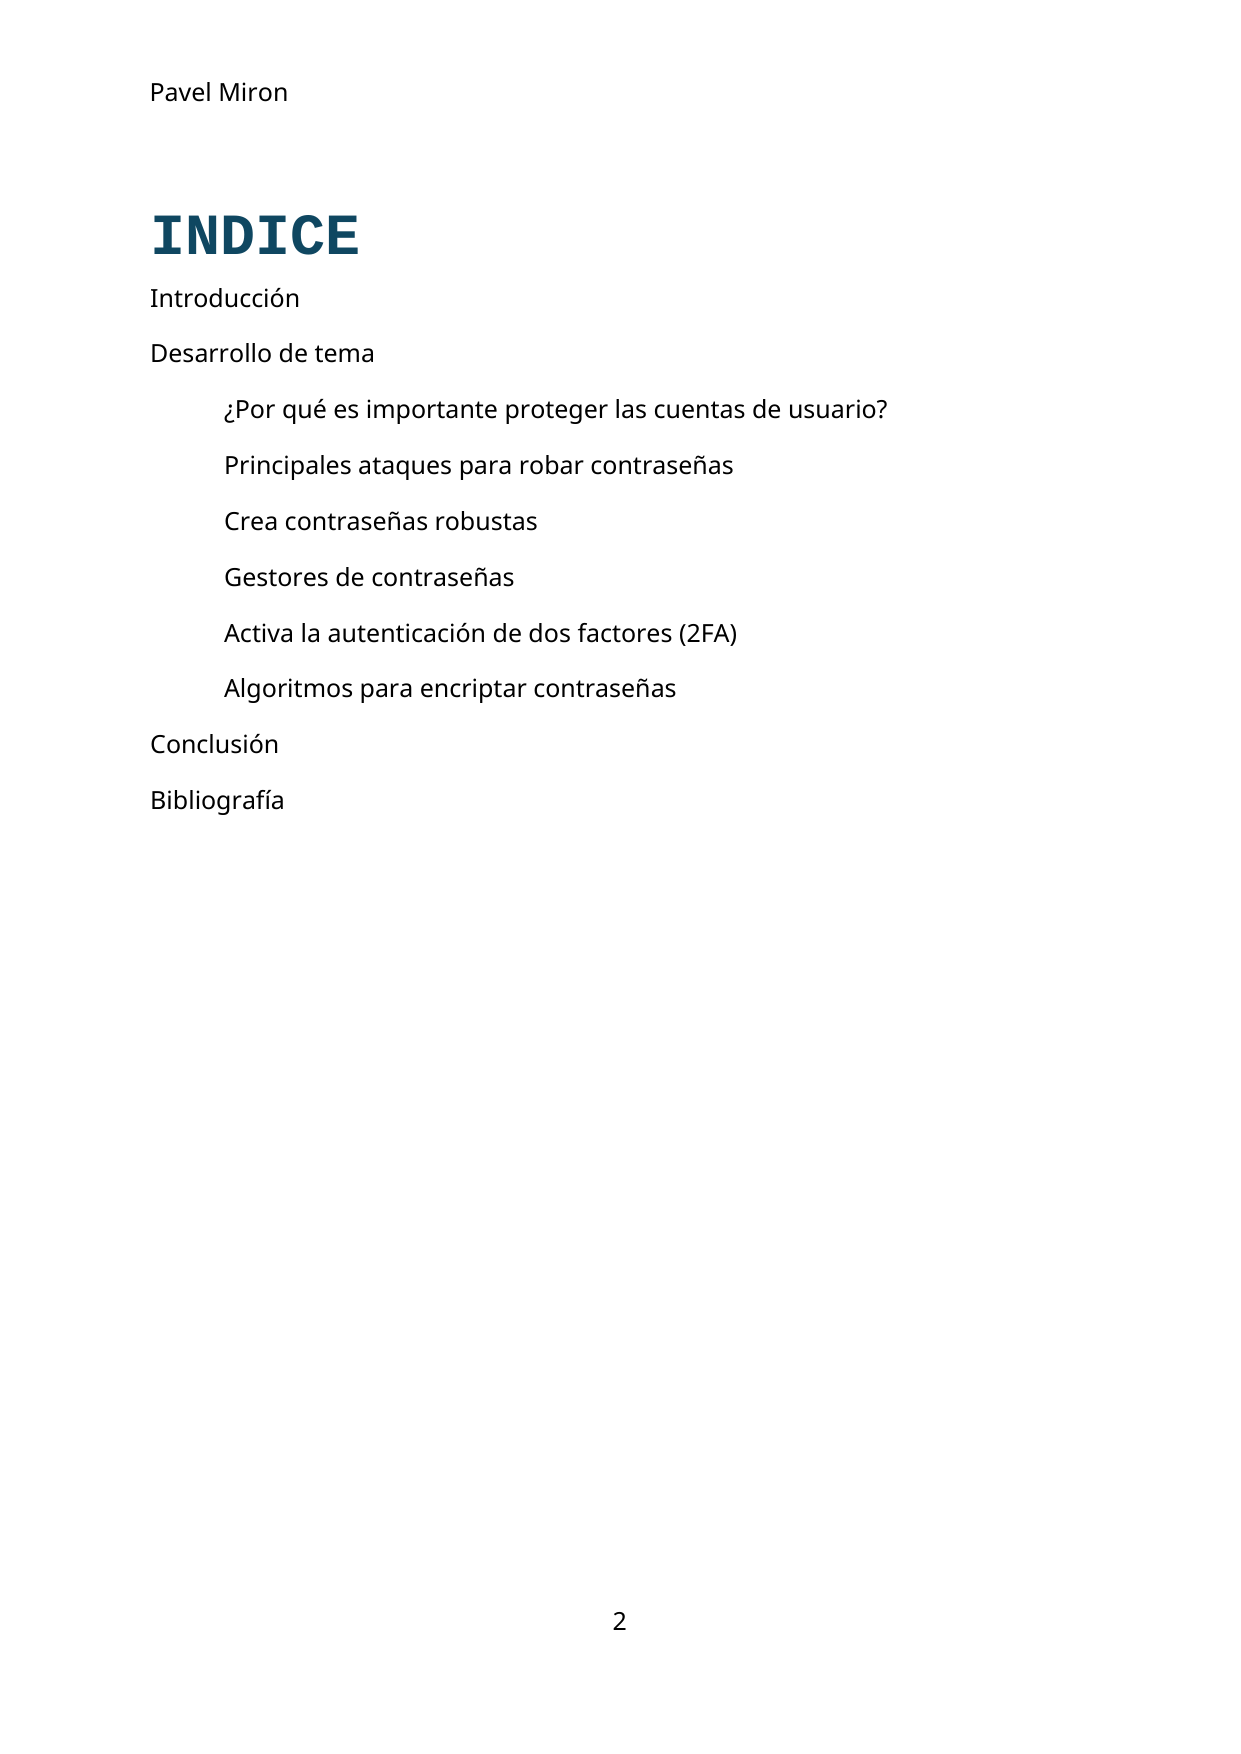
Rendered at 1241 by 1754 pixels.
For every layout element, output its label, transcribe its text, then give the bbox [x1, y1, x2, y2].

text Gestores de contraseñas [150, 559, 1090, 593]
text INDICE [150, 206, 1090, 272]
text ¿Por qué es importante proteger las cuentas de usuario? [150, 392, 1090, 426]
text Algoritmos para encriptar contraseñas [150, 671, 1090, 705]
text Desarrollo de tema [150, 336, 1090, 370]
text Bibliografía [150, 783, 1090, 817]
text Conclusión [150, 727, 1090, 761]
text Introducción [150, 280, 1090, 314]
text Activa la autenticación de dos factores (2FA) [150, 615, 1090, 649]
text Crea contraseñas robustas [150, 503, 1090, 538]
text Principales ataques para robar contraseñas [150, 448, 1090, 482]
